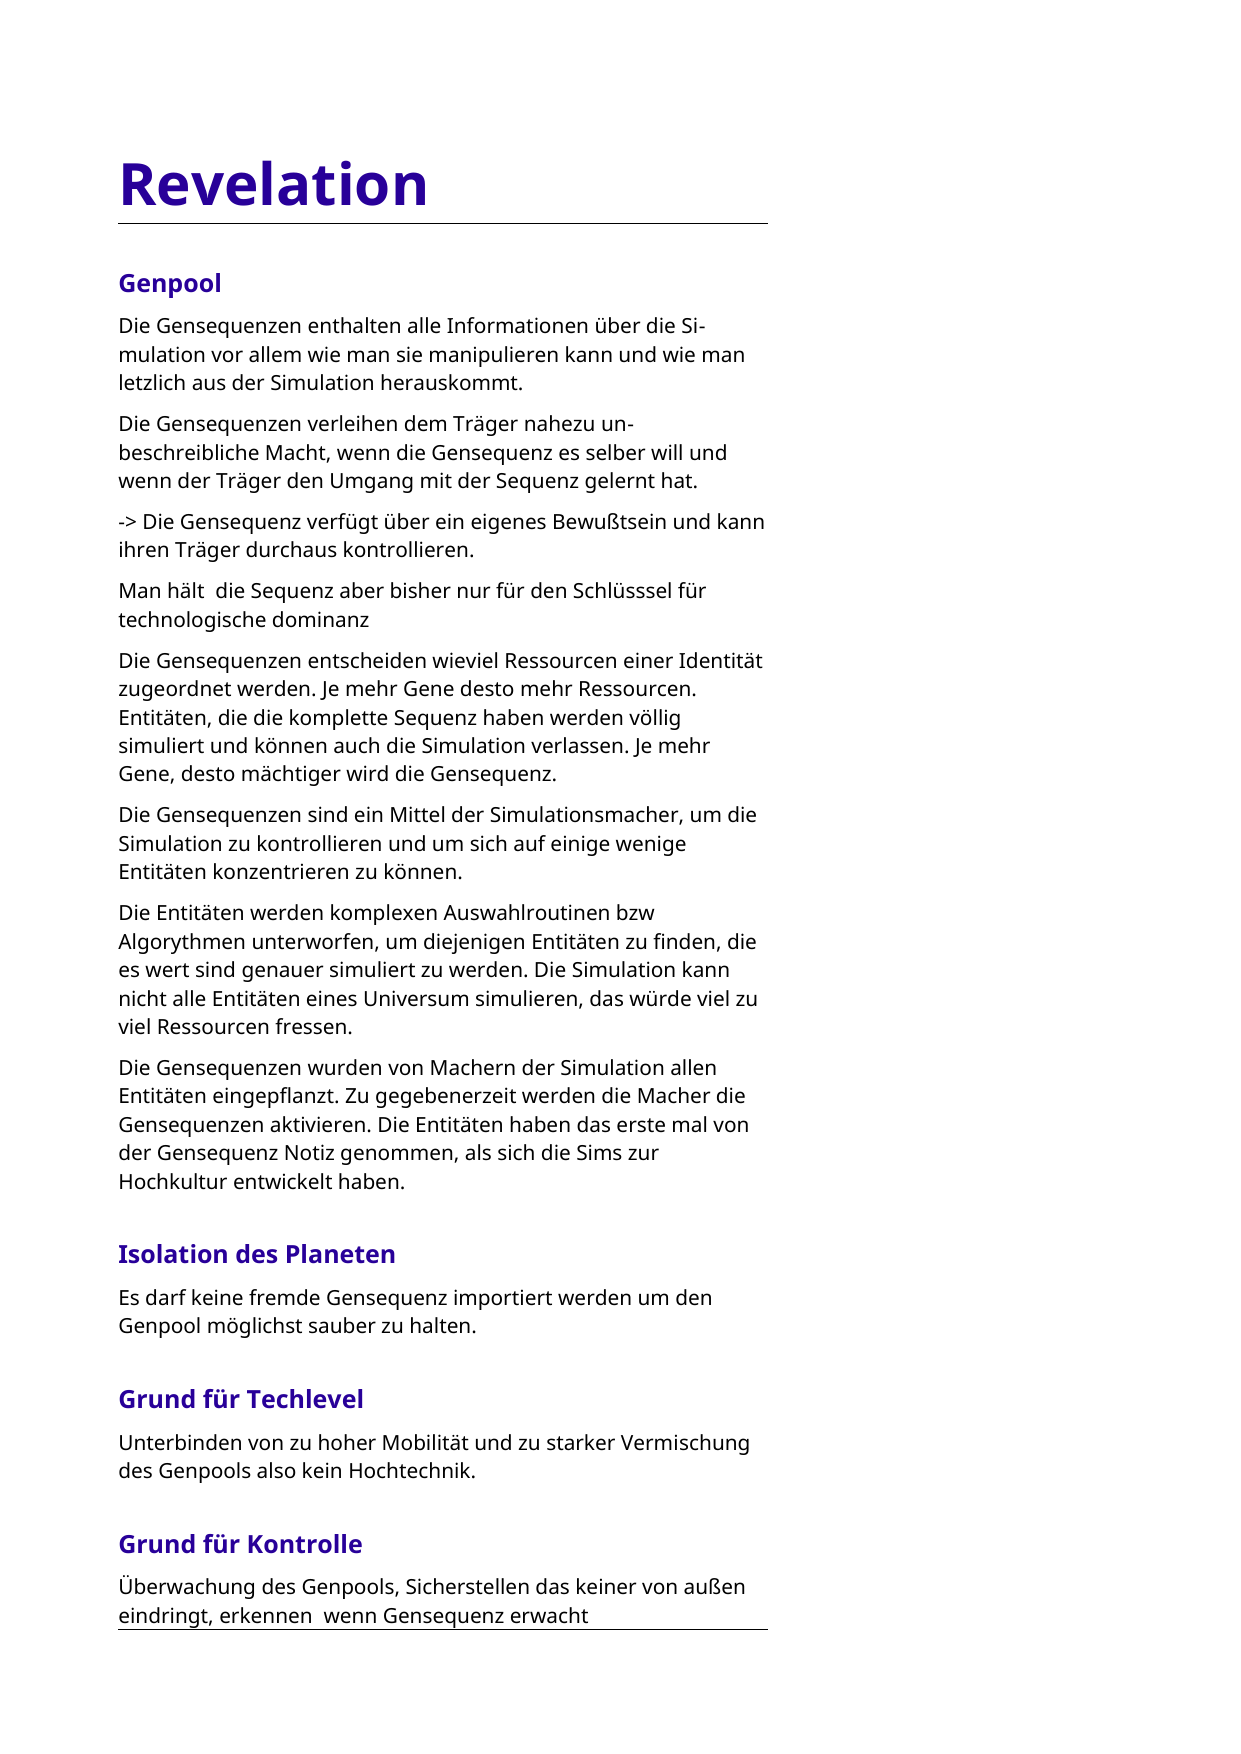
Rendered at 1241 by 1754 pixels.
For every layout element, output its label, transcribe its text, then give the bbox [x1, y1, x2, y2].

subtitle Genpool [118, 266, 768, 300]
text Die Gensequenzen verleihen dem Träger nahezu un­beschreibliche Macht, wenn die Gensequenz es selber will und wenn der Träger den Umgang mit der Sequenz gelernt hat. [118, 409, 768, 494]
text -> Die Gensequenz verfügt über ein eigenes Bewußtsein und kann ihren Träger durchaus kontrollieren. [118, 507, 768, 564]
text Man hält die Sequenz aber bisher nur für den Schlüsssel für technologische dominanz [118, 576, 768, 633]
text Überwachung des Genpools, Sicherstellen das keiner von außen eindringt, erkennen wenn Gensequenz erwacht [118, 1572, 768, 1629]
text Die Gensequenzen enthalten alle Informationen über die Si­mulation vor allem wie man sie manipulieren kann und wie man letzlich aus der Simulation herauskommt. [118, 311, 768, 397]
subtitle Grund für Techlevel [118, 1382, 768, 1416]
text Unterbinden von zu hoher Mobilität und zu starker Vermi­schung des Genpools also kein Hochtechnik. [118, 1428, 768, 1484]
subtitle Isolation des Planeten [118, 1237, 768, 1271]
text Die Gensequenzen entscheiden wieviel Ressourcen einer Identität zugeordnet werden. Je mehr Gene desto mehr Ressourcen. Entitäten, die die komplette Sequenz haben werden völlig simuliert und können auch die Simulation verlassen. Je mehr Gene, desto mächtiger wird die Gensequenz. [118, 646, 768, 788]
text Die Gensequenzen wurden von Machern der Simulation allen Entitäten eingepflanzt. Zu gegebenerzeit werden die Macher die Gensequenzen aktivieren. Die Entitäten haben das erste mal von der Gensequenz Notiz genommen, als sich die Sims zur Hochkultur entwickelt haben. [118, 1053, 768, 1195]
text Es darf keine fremde Gensequenz importiert werden um den Genpool möglichst sauber zu halten. [118, 1283, 768, 1340]
text Die Gensequenzen sind ein Mittel der Simulationsmacher, um die Simulation zu kontrollieren und um sich auf einige wenige Entitäten konzentrieren zu können. [118, 801, 768, 886]
subtitle Revelation [118, 143, 768, 223]
text Die Entitäten werden komplexen Auswahlroutinen bzw Algorythmen unterworfen, um diejenigen Entitäten zu finden, die es wert sind genauer simuliert zu werden. Die Simulation kann nicht alle Entitäten eines Universum simulieren, das würde viel zu viel Ressourcen fressen. [118, 898, 768, 1041]
subtitle Grund für Kontrolle [118, 1527, 768, 1561]
